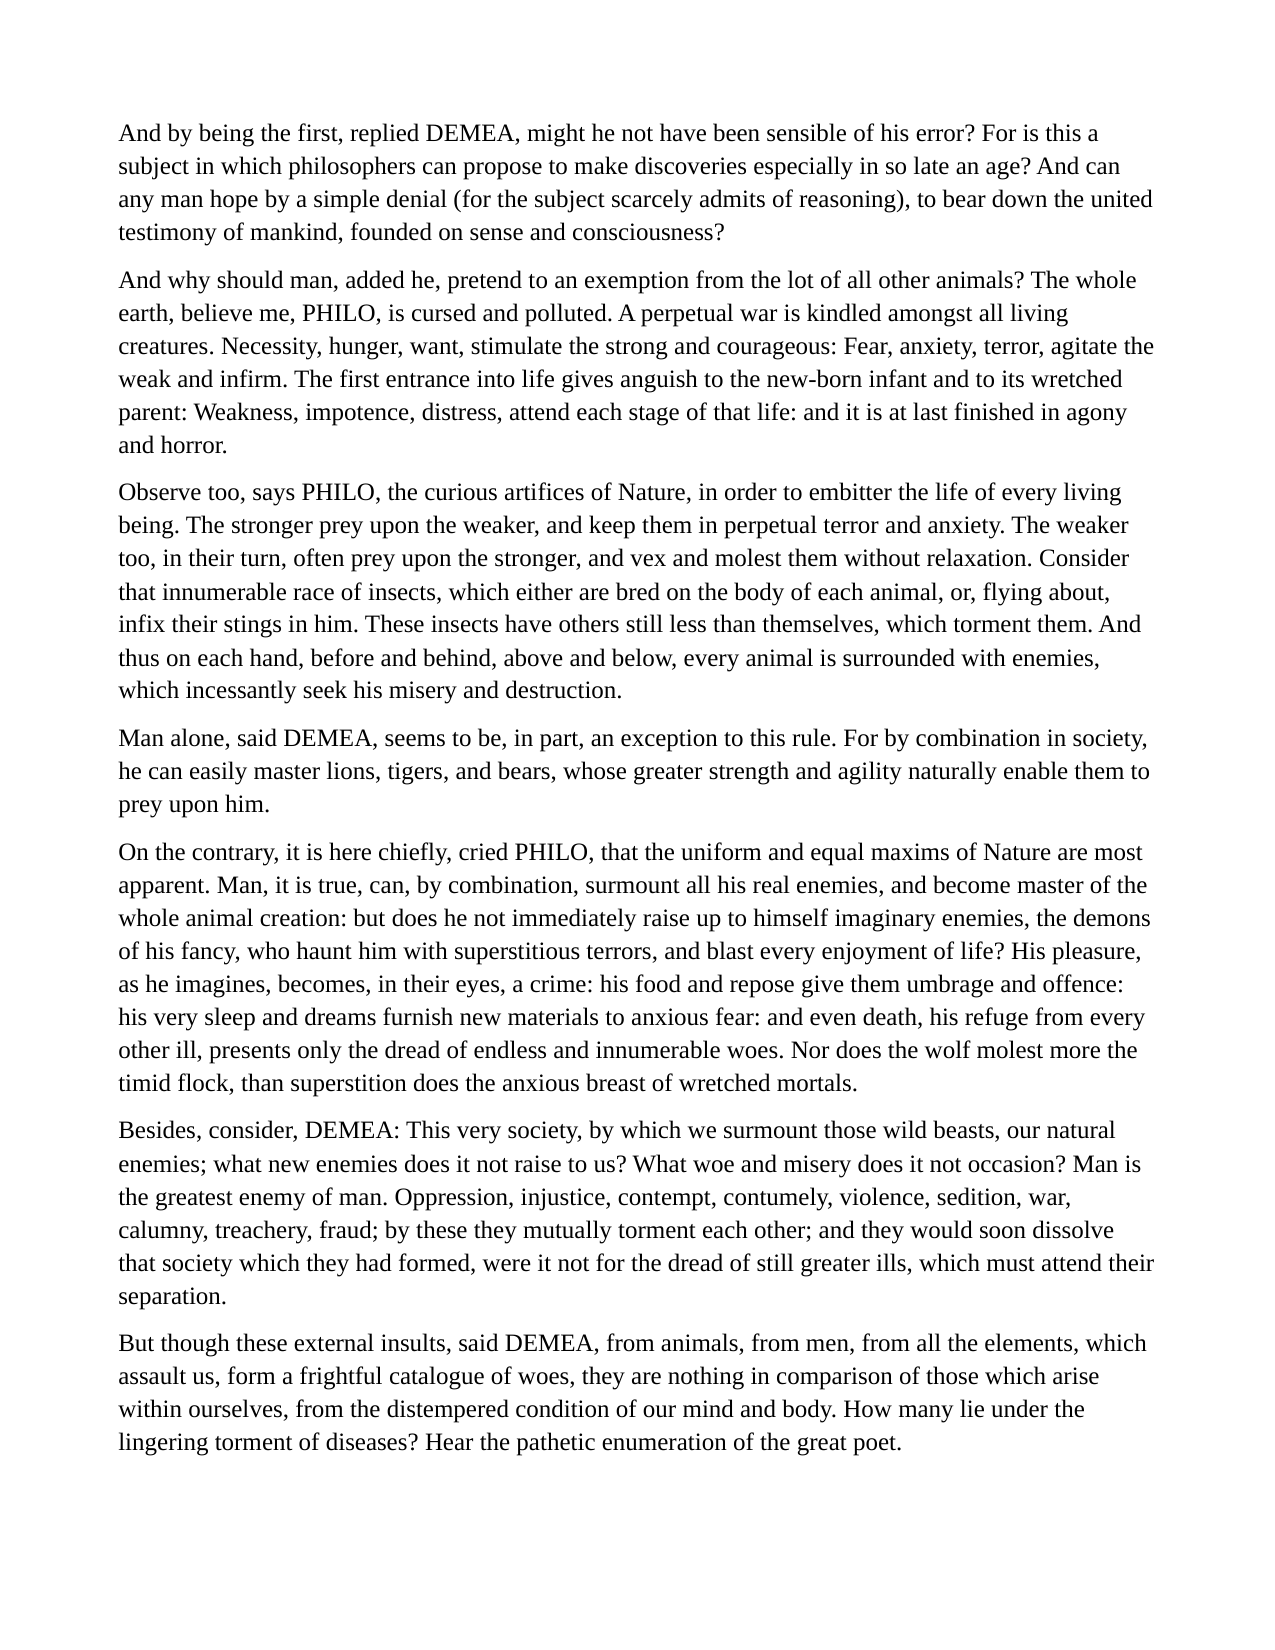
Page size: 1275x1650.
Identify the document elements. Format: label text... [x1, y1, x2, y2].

text Observe too, says PHILO, the curious artifices of Nature, in order to embitter the life of every living being. The stronger prey upon the weaker, and keep them in perpetual terror and anxiety. The weaker too, in their turn, often prey upon the stronger, and vex and molest them without relaxation. Consider that innumerable race of insects, which either are bred on the body of each animal, or, flying about, infix their stings in him. These insects have others still less than themselves, which torment them. And thus on each hand, before and behind, above and below, every animal is surrounded with enemies, which incessantly seek his misery and destruction. [118, 477, 1157, 704]
text On the contrary, it is here chiefly, cried PHILO, that the uniform and equal maxims of Nature are most apparent. Man, it is true, can, by combination, surmount all his real enemies, and become master of the whole animal creation: but does he not immediately raise up to himself imaginary enemies, the demons of his fancy, who haunt him with superstitious terrors, and blast every enjoyment of life? His pleasure, as he imagines, becomes, in their eyes, a crime: his food and repose give them umbrage and offence: his very sleep and dreams furnish new materials to anxious fear: and even death, his refuge from every other ill, presents only the dread of endless and innumerable woes. Nor does the wolf molest more the timid flock, than superstition does the anxious breast of wretched mortals. [118, 837, 1157, 1097]
text But though these external insults, said DEMEA, from animals, from men, from all the elements, which assault us, form a frightful catalogue of woes, they are nothing in comparison of those which arise within ourselves, from the distempered condition of our mind and body. How many lie under the lingering torment of diseases? Hear the pathetic enumeration of the great poet. [118, 1328, 1157, 1456]
text Man alone, said DEMEA, seems to be, in part, an exception to this rule. For by combination in society, he can easily master lions, tigers, and bears, whose greater strength and agility naturally enable them to prey upon him. [118, 723, 1157, 818]
text And by being the first, replied DEMEA, might he not have been sensible of his error? For is this a subject in which philosophers can propose to make discoveries especially in so late an age? And can any man hope by a simple denial (for the subject scarcely admits of reasoning), to bear down the united testimony of mankind, founded on sense and consciousness? [118, 118, 1157, 246]
text Besides, consider, DEMEA: This very society, by which we surmount those wild beasts, our natural enemies; what new enemies does it not raise to us? What woe and misery does it not occasion? Man is the greatest enemy of man. Oppression, injustice, contempt, contumely, violence, sedition, war, calumny, treachery, fraud; by these they mutually torment each other; and they would soon dissolve that society which they had formed, were it not for the dread of still greater ills, which must attend their separation. [118, 1116, 1157, 1309]
text And why should man, added he, pretend to an exemption from the lot of all other animals? The whole earth, believe me, PHILO, is cursed and polluted. A perpetual war is kindled amongst all living creatures. Necessity, hunger, want, stimulate the strong and courageous: Fear, anxiety, terror, agitate the weak and infirm. The first entrance into life gives anguish to the new-born infant and to its wretched parent: Weakness, impotence, distress, attend each stage of that life: and it is at last finished in agony and horror. [118, 265, 1157, 459]
